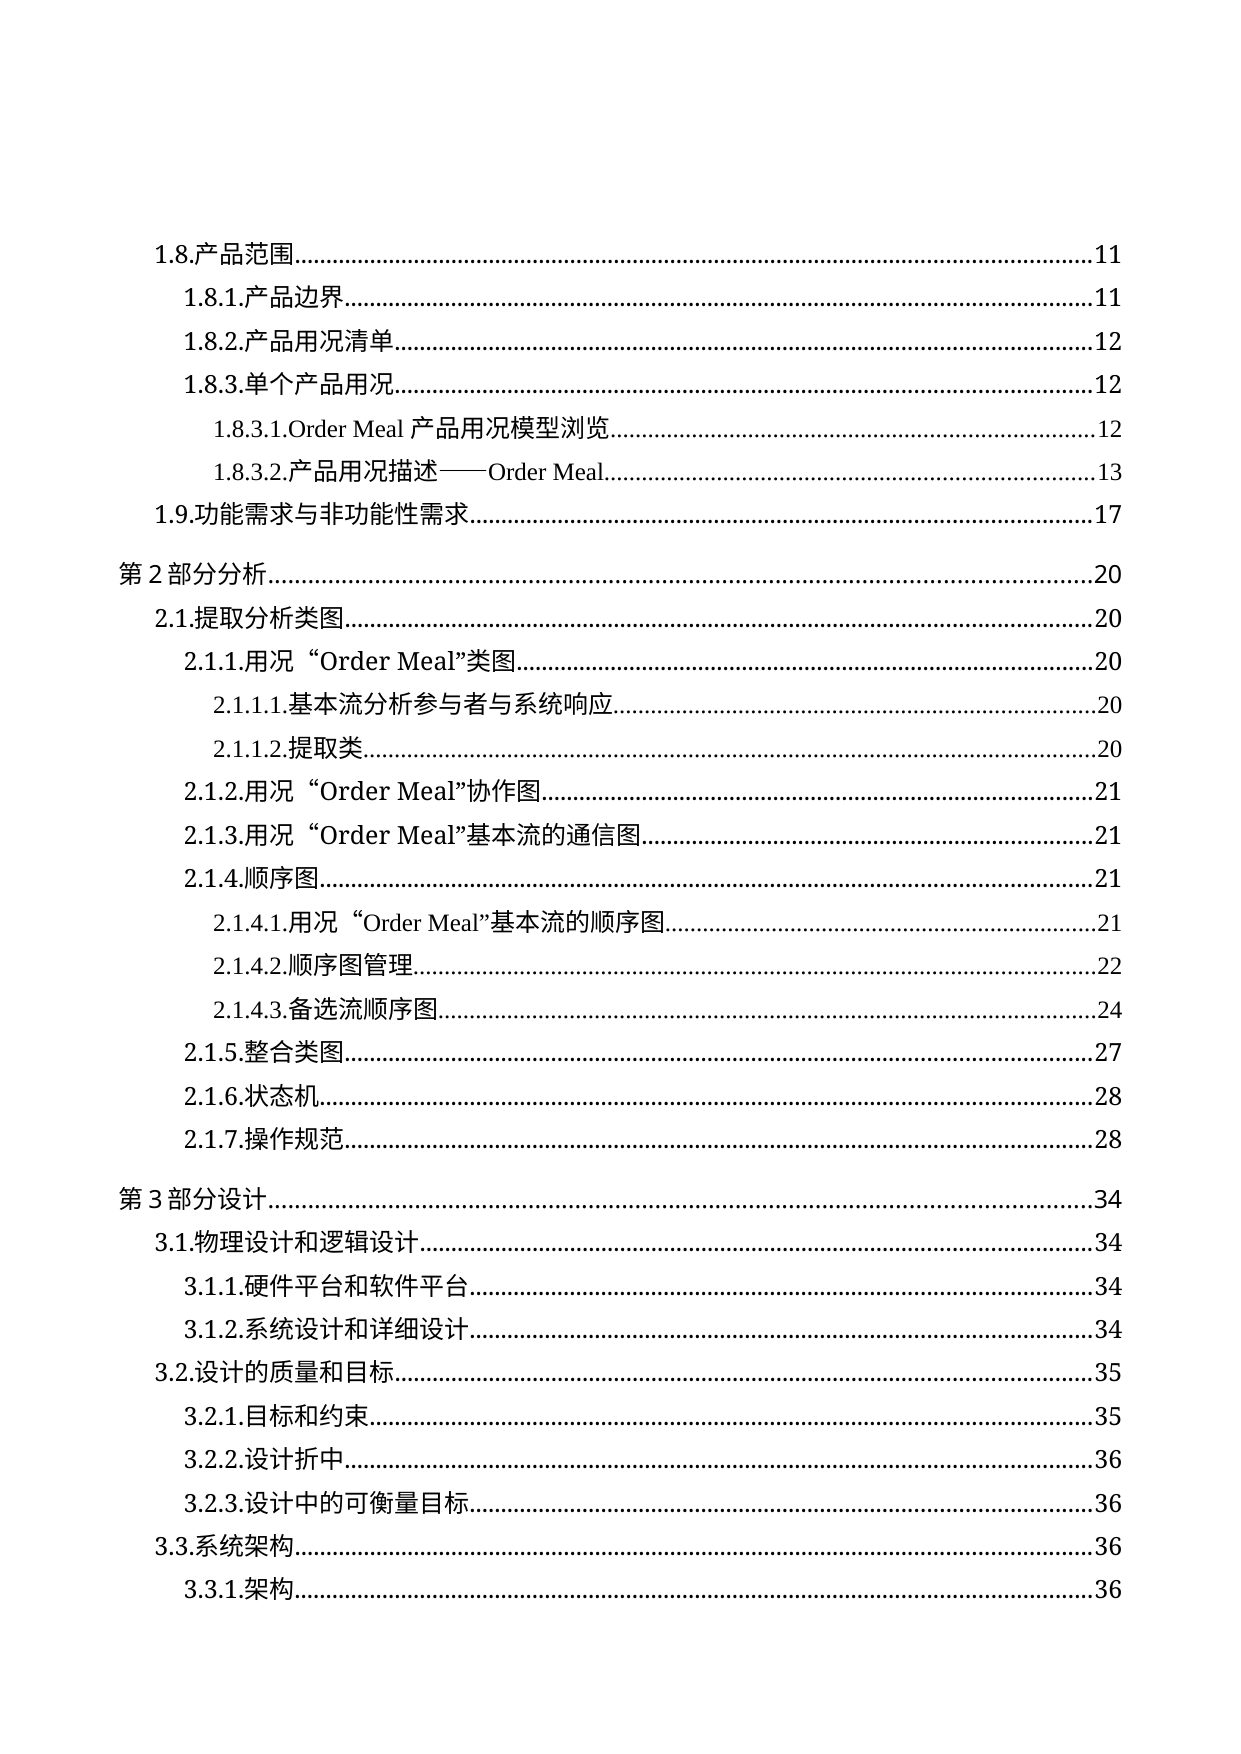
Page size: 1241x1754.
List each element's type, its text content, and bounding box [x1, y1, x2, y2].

text 2.1.6.状态机 28 [177, 1076, 1122, 1112]
text 2.1.4.2.顺序图管理 22 [207, 946, 1122, 982]
text 3.1.2.系统设计和详细设计 34 [177, 1309, 1122, 1346]
text 2.1.4.顺序图 21 [177, 859, 1122, 895]
text 3.2.2.设计折中 36 [177, 1440, 1122, 1476]
text 第3部分设计 34 [118, 1179, 1122, 1215]
text 2.1.提取分析类图 20 [148, 598, 1122, 634]
text 1.8.3.2.产品用况描述——Order Meal 13 [207, 452, 1122, 488]
text 2.1.1.2.提取类 20 [207, 728, 1122, 765]
text 3.2.1.目标和约束 35 [177, 1396, 1122, 1432]
text 第2部分分析 20 [118, 555, 1122, 591]
text 3.3.系统架构 36 [148, 1527, 1122, 1563]
text 1.9.功能需求与非功能性需求 17 [148, 495, 1122, 531]
text 2.1.5.整合类图 27 [177, 1032, 1122, 1069]
text 3.2.3.设计中的可衡量目标 36 [177, 1483, 1122, 1519]
text 3.1.物理设计和逻辑设计 34 [148, 1222, 1122, 1259]
text 3.3.1.架构 36 [177, 1570, 1122, 1606]
text 3.1.1.硬件平台和软件平台 34 [177, 1266, 1122, 1302]
text 2.1.7.操作规范 28 [177, 1119, 1122, 1156]
text 1.8.3.1.Order Meal 产品用况模型浏览 12 [207, 408, 1122, 444]
text 1.8.产品范围 11 [148, 234, 1122, 271]
text 1.8.1.产品边界 11 [177, 278, 1122, 314]
text 3.2.设计的质量和目标 35 [148, 1353, 1122, 1389]
text 1.8.3.单个产品用况 12 [177, 365, 1122, 401]
text 2.1.4.1.用况“Order Meal”基本流的顺序图 21 [207, 902, 1122, 938]
text 2.1.1.用况“Order Meal”类图 20 [177, 642, 1122, 678]
text 2.1.3.用况“Order Meal”基本流的通信图 21 [177, 815, 1122, 852]
text 1.8.2.产品用况清单 12 [177, 321, 1122, 357]
text 2.1.4.3.备选流顺序图 24 [207, 989, 1122, 1025]
text 2.1.2.用况“Order Meal”协作图 21 [177, 772, 1122, 808]
text 2.1.1.1.基本流分析参与者与系统响应 20 [207, 685, 1122, 721]
